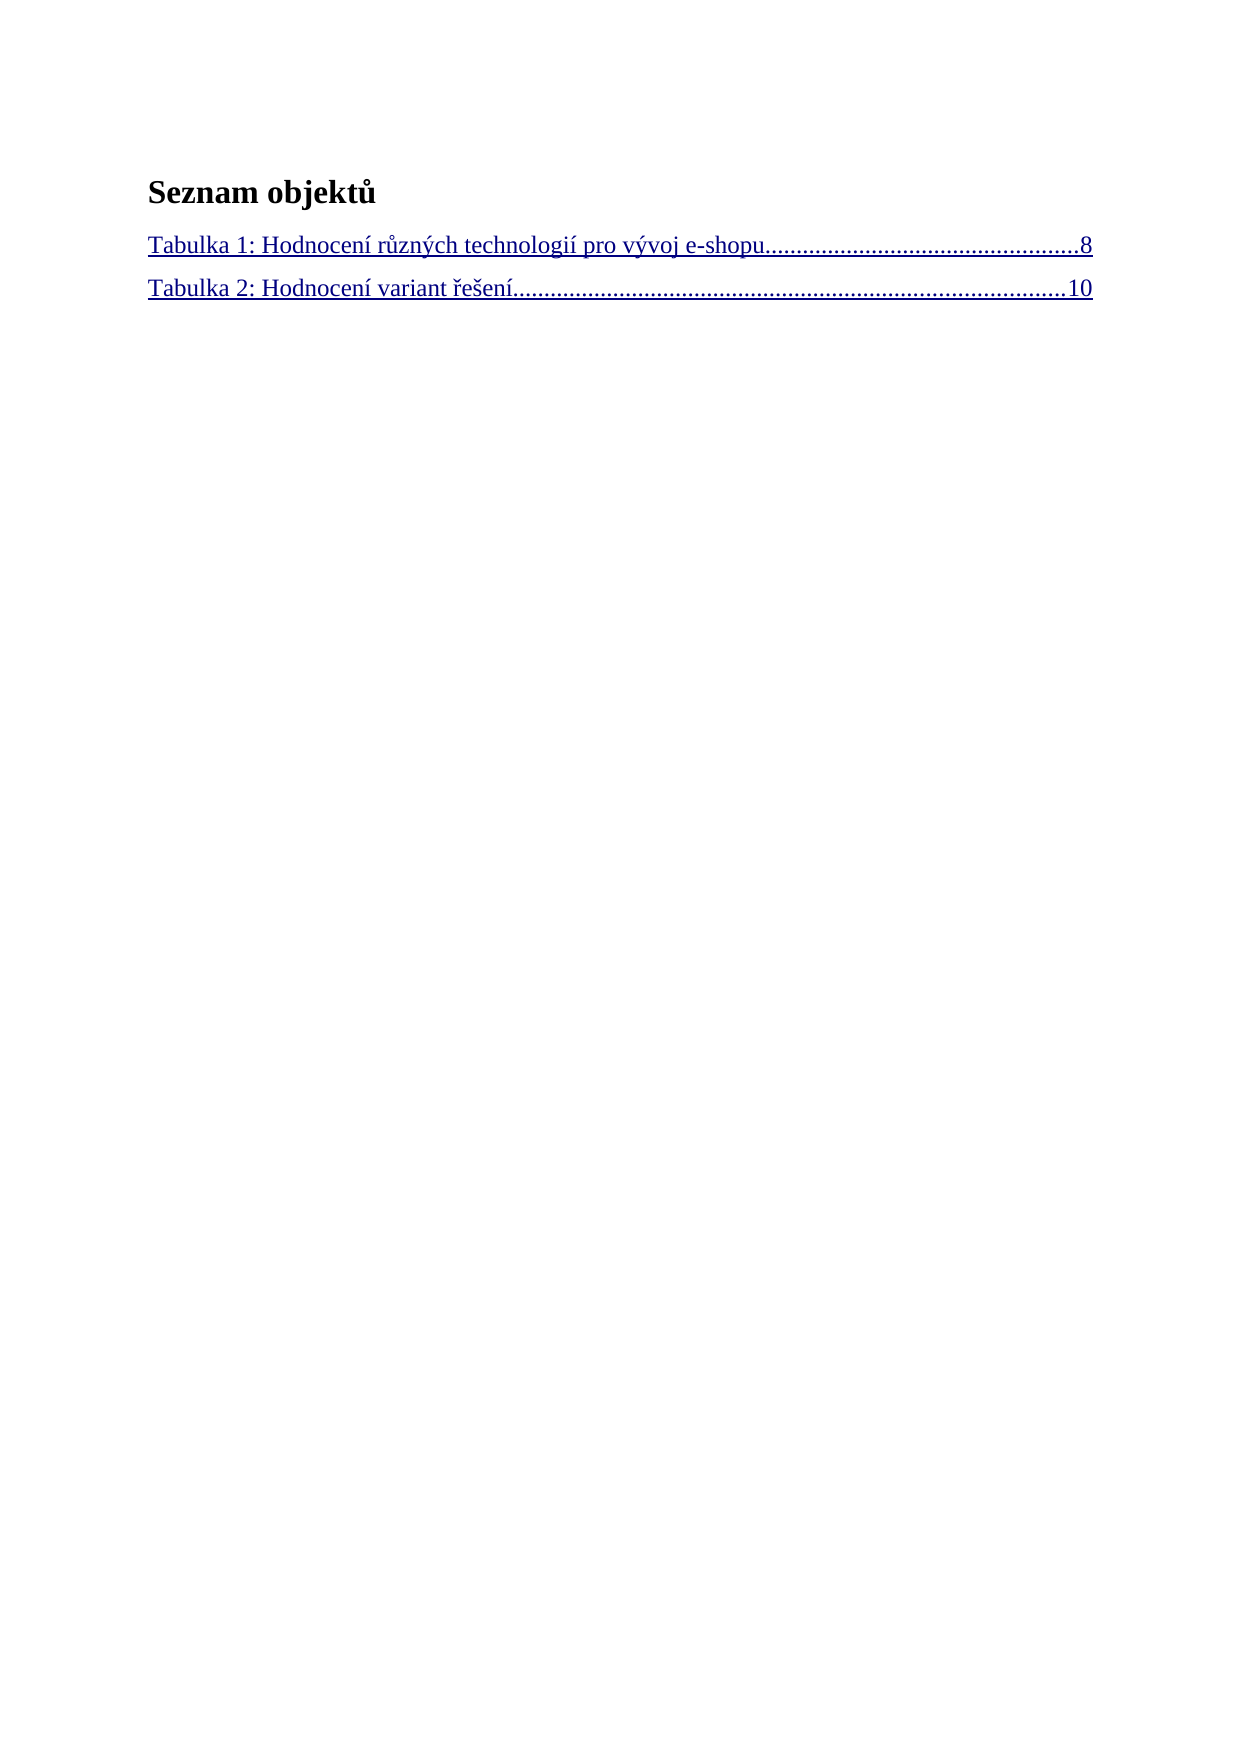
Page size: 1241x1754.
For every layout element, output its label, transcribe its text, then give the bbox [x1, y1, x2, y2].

subtitle Seznam objektů [148, 173, 1093, 211]
text Tabulka 2: Hodnocení variant řešení 10 [148, 273, 1093, 298]
text Tabulka 1: Hodnocení různých technologií pro vývoj e-shopu 8 [148, 230, 1093, 255]
